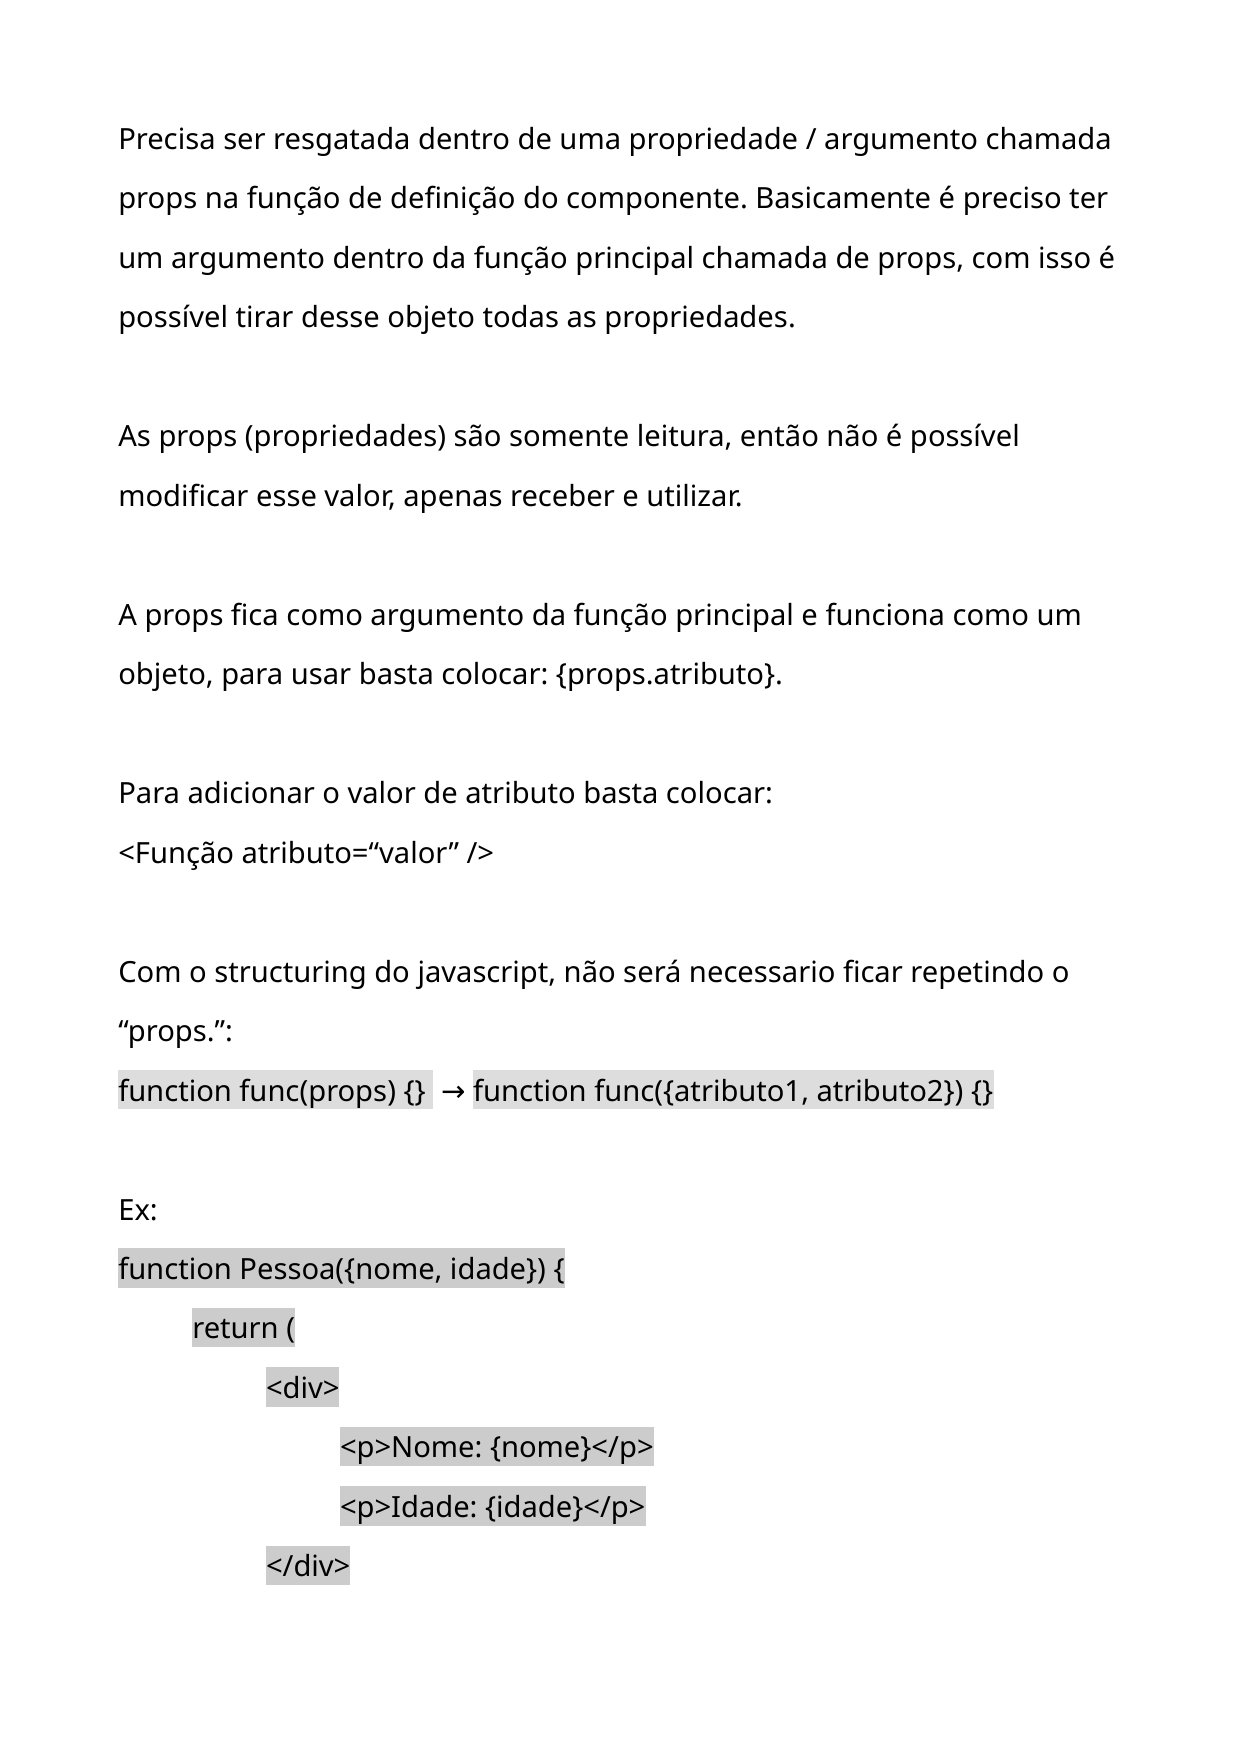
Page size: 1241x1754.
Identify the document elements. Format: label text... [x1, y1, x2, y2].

text <p>Nome: {nome}</p> [118, 1427, 1122, 1466]
text Ex: [118, 1189, 1122, 1228]
text Com o structuring do javascript, não será necessario ficar repetindo o “props.”: [118, 951, 1122, 1050]
text <p>Idade: {idade}</p> [118, 1486, 1122, 1526]
text </div> [118, 1546, 1122, 1585]
text Para adicionar o valor de atributo basta colocar: [118, 772, 1122, 812]
text function Pessoa({nome, idade}) { return ( [118, 1248, 1122, 1347]
text function func(props) {} → function func({atributo1, atributo2}) {} [118, 1070, 1122, 1109]
text A props fica como argumento da função principal e funciona como um objeto, para usar basta colocar: {props.atributo}. [118, 594, 1122, 693]
text <div> [118, 1367, 1122, 1407]
text Precisa ser resgatada dentro de uma propriedade / argumento chamada props na função de definição do componente. Basicamente é preciso ter um argumento dentro da função principal chamada de props, com isso é possível tirar desse objeto todas as propriedades. [118, 118, 1122, 336]
text As props (propriedades) são somente leitura, então não é possível modificar esse valor, apenas receber e utilizar. [118, 416, 1122, 515]
text <Função atributo=“valor” /> [118, 832, 1122, 872]
